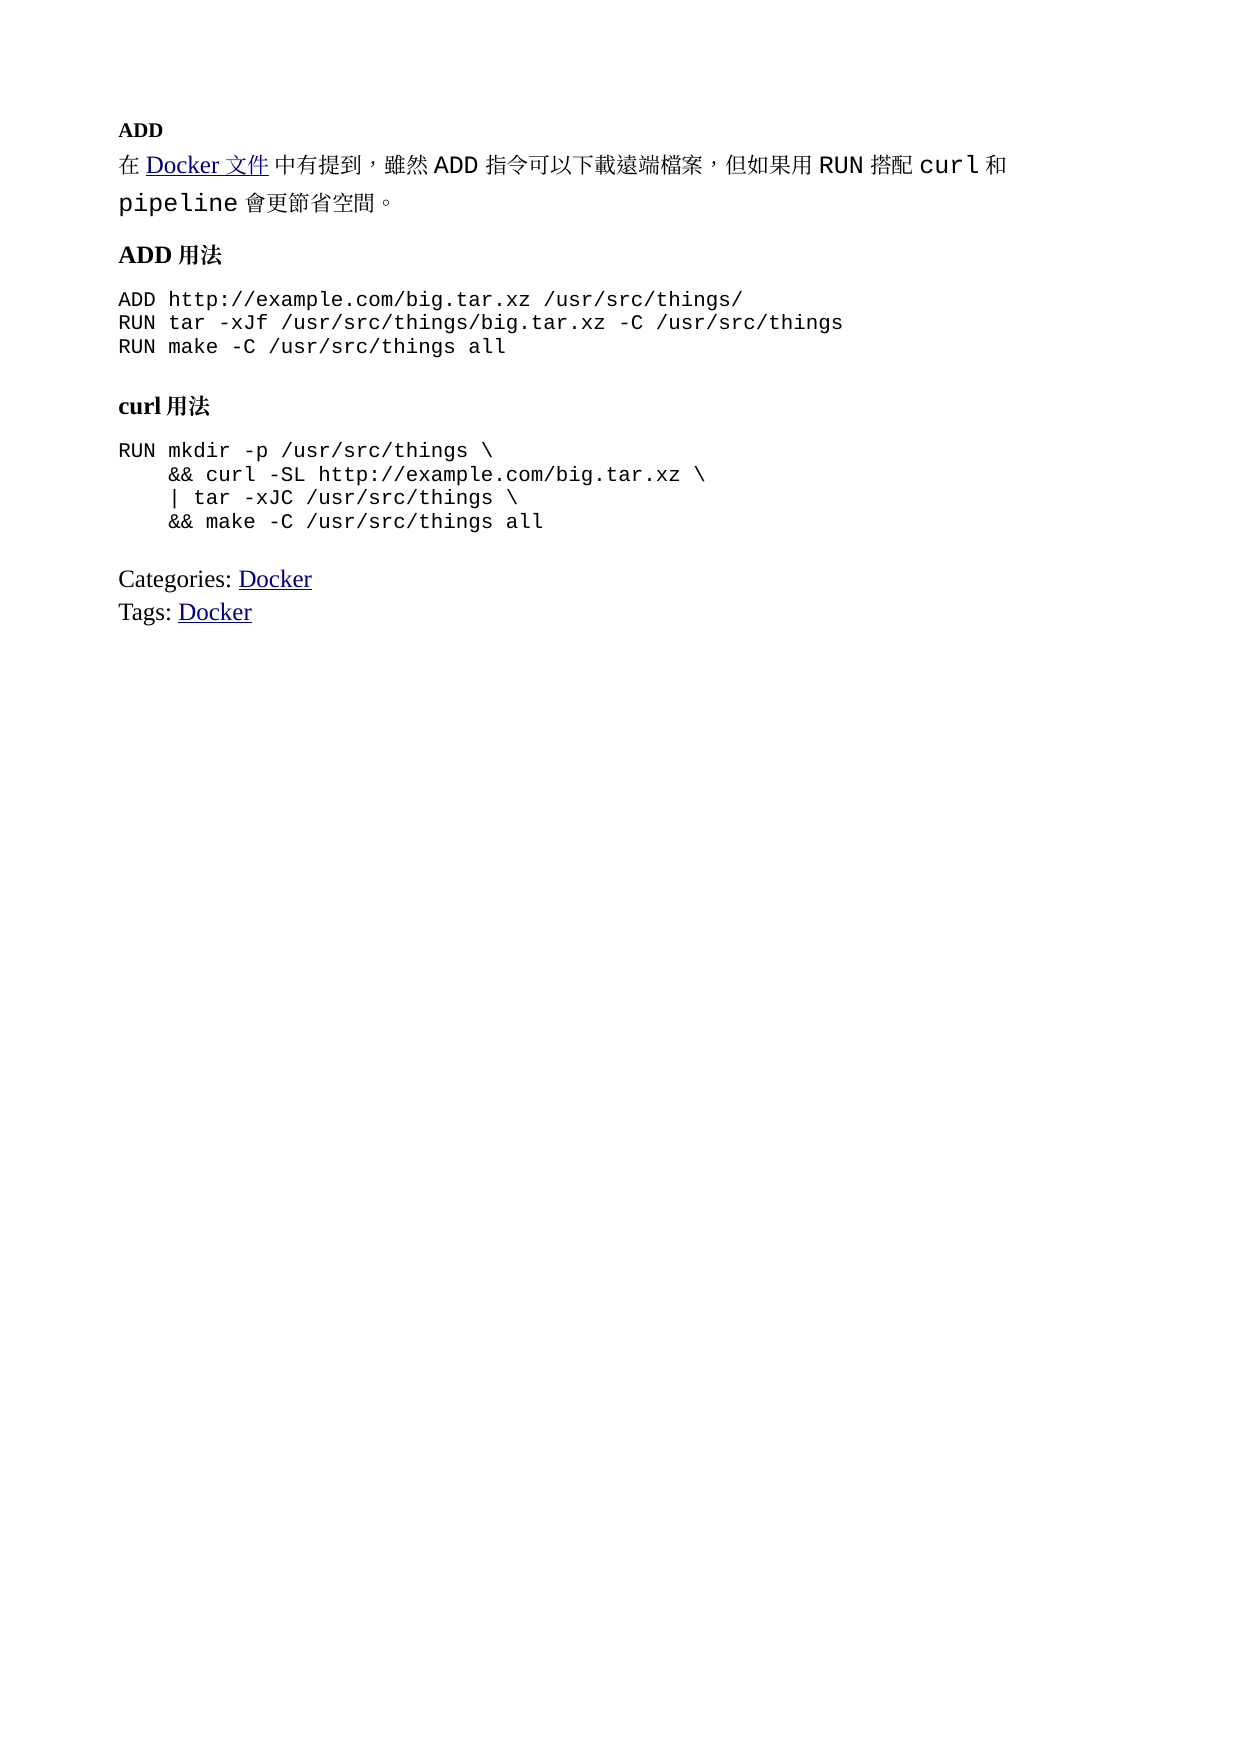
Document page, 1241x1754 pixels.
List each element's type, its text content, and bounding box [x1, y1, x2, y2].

text RUN mkdir -p /usr/src/things \ [118, 440, 1122, 463]
text 在 Docker 文件 中有提到，雖然 ADD 指令可以下載遠端檔案，但如果用 RUN 搭配 curl 和 pipeline 會更節省空間。 [118, 148, 1122, 218]
text curl用法 [118, 389, 1122, 421]
text ADD 用法 [118, 238, 1122, 269]
text RUN tar -xJf /usr/src/things/big.tar.xz -C /usr/src/things [118, 312, 1122, 336]
subtitle ADD [118, 118, 1122, 142]
text Categories: Docker [118, 564, 1122, 593]
text && make -C /usr/src/things all [118, 511, 1122, 534]
text ADD http://example.com/big.tar.xz /usr/src/things/ [118, 289, 1122, 312]
text RUN make -C /usr/src/things all [118, 336, 1122, 360]
text && curl -SL http://example.com/big.tar.xz \ [118, 463, 1122, 487]
text | tar -xJC /usr/src/things \ [118, 487, 1122, 511]
text Tags: Docker [118, 597, 1122, 626]
